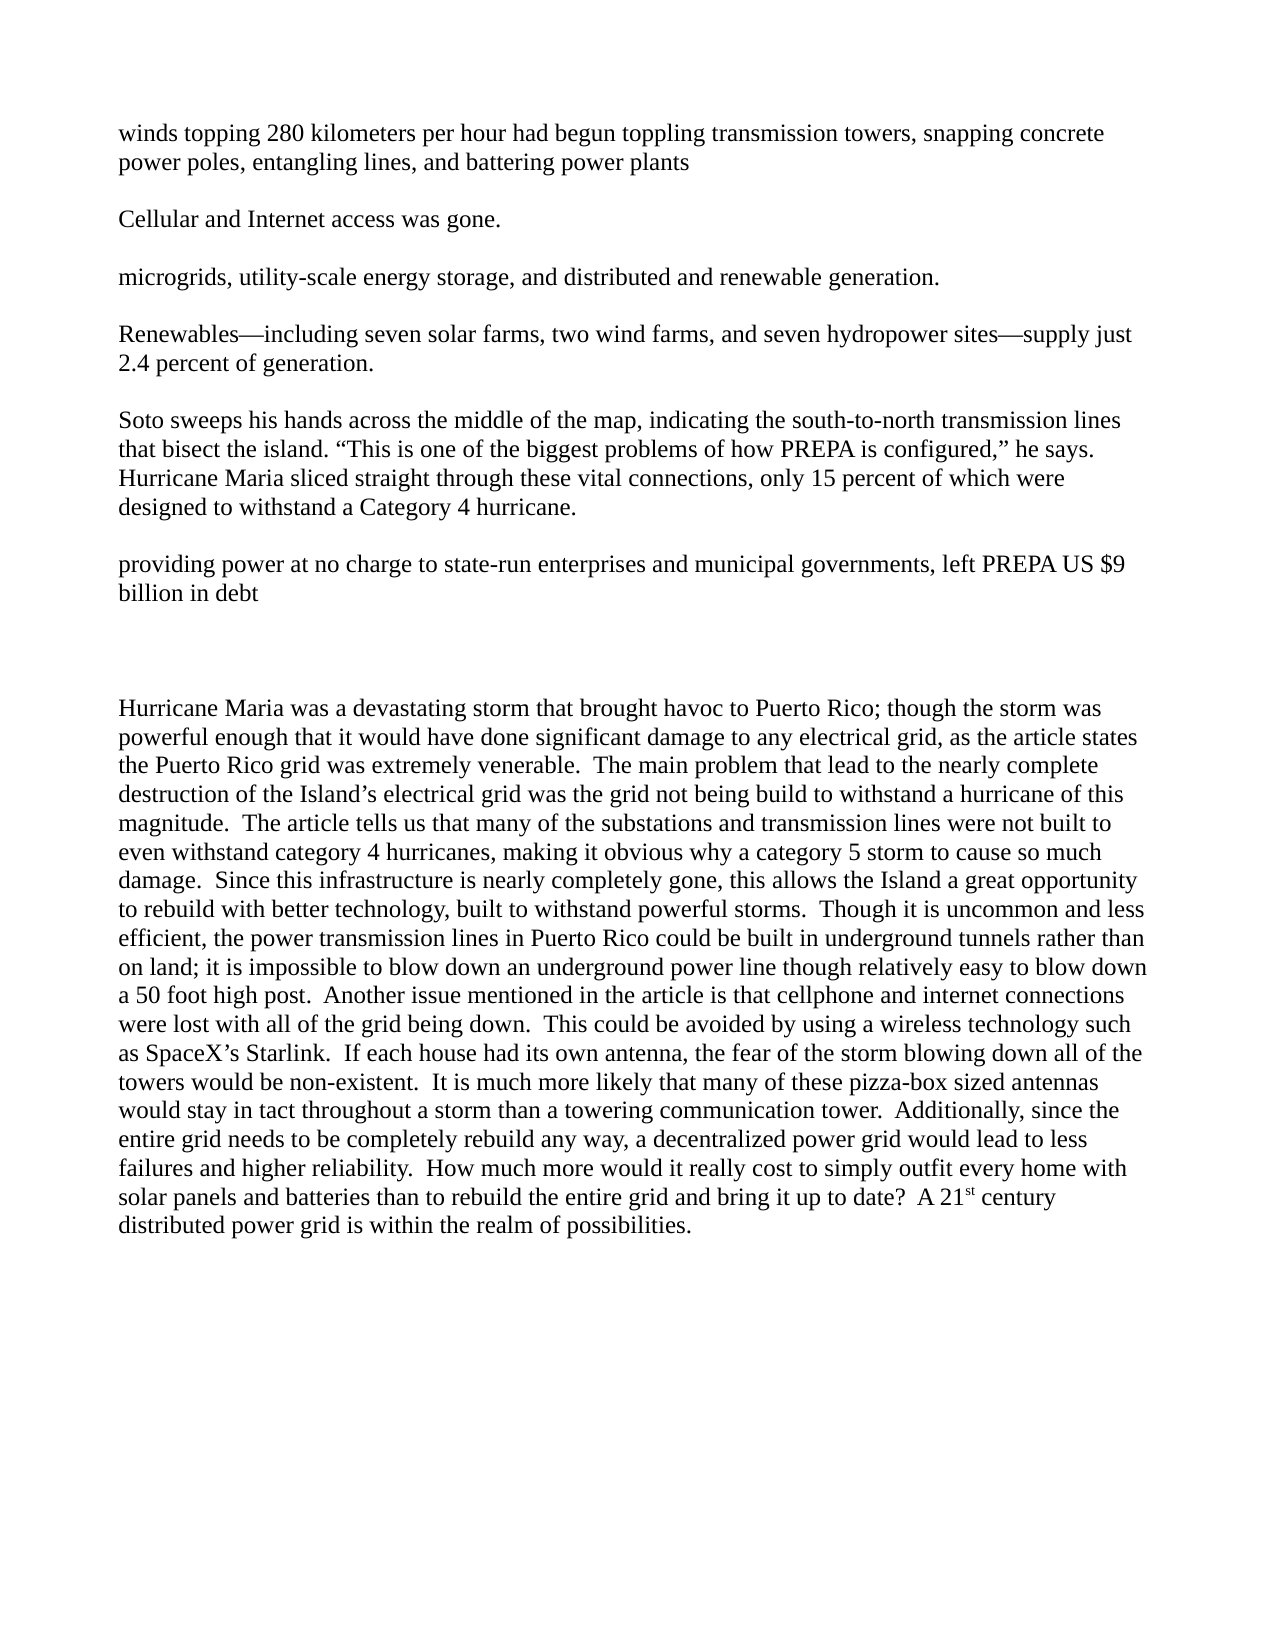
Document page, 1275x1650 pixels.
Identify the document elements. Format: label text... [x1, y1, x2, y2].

text Soto sweeps his hands across the middle of the map, indicating the south-to-north transmission lines that bisect the island. “This is one of the biggest problems of how PREPA is configured,” he says. Hurricane Maria sliced straight through these vital connections, only 15 percent of which were designed to withstand a Category 4 hurricane. [118, 406, 1157, 521]
text Renewables—including seven solar farms, two wind farms, and seven hydropower sites—supply just 2.4 percent of generation. [118, 319, 1157, 377]
text Cellular and Internet access was gone. [118, 204, 1157, 233]
text microgrids, utility-scale energy storage, and distributed and renewable generation. [118, 262, 1157, 291]
text providing power at no charge to state-run enterprises and municipal governments, left PREPA US $9 billion in debt [118, 549, 1157, 607]
text winds topping 280 kilometers per hour had begun toppling transmission towers, snapping concrete power poles, entangling lines, and battering power plants [118, 118, 1157, 176]
text Hurricane Maria was a devastating storm that brought havoc to Puerto Rico; though the storm was powerful enough that it would have done significant damage to any electrical grid, as the article states the Puerto Rico grid was extremely venerable. The main problem that lead to the nearly complete destruction of the Island’s electrical grid was the grid not being build to withstand a hurricane of this magnitude. The article tells us that many of the substations and transmission lines were not built to even withstand category 4 hurricanes, making it obvious why a category 5 storm to cause so much damage. Since this infrastructure is nearly completely gone, this allows the Island a great opportunity to rebuild with better technology, built to withstand powerful storms. Though it is uncommon and less efficient, the power transmission lines in Puerto Rico could be built in underground tunnels rather than on land; it is impossible to blow down an underground power line though relatively easy to blow down a 50 foot high post. Another issue mentioned in the article is that cellphone and internet connections were lost with all of the grid being down. This could be avoided by using a wireless technology such as SpaceX’s Starlink. If each house had its own antenna, the fear of the storm blowing down all of the towers would be non-existent. It is much more likely that many of these pizza-box sized antennas would stay in tact throughout a storm than a towering communication tower. Additionally, since the entire grid needs to be completely rebuild any way, a decentralized power grid would lead to less failures and higher reliability. How much more would it really cost to simply outfit every home with solar panels and batteries than to rebuild the entire grid and bring it up to date? A 21st century distributed power grid is within the realm of possibilities. [118, 693, 1157, 1239]
